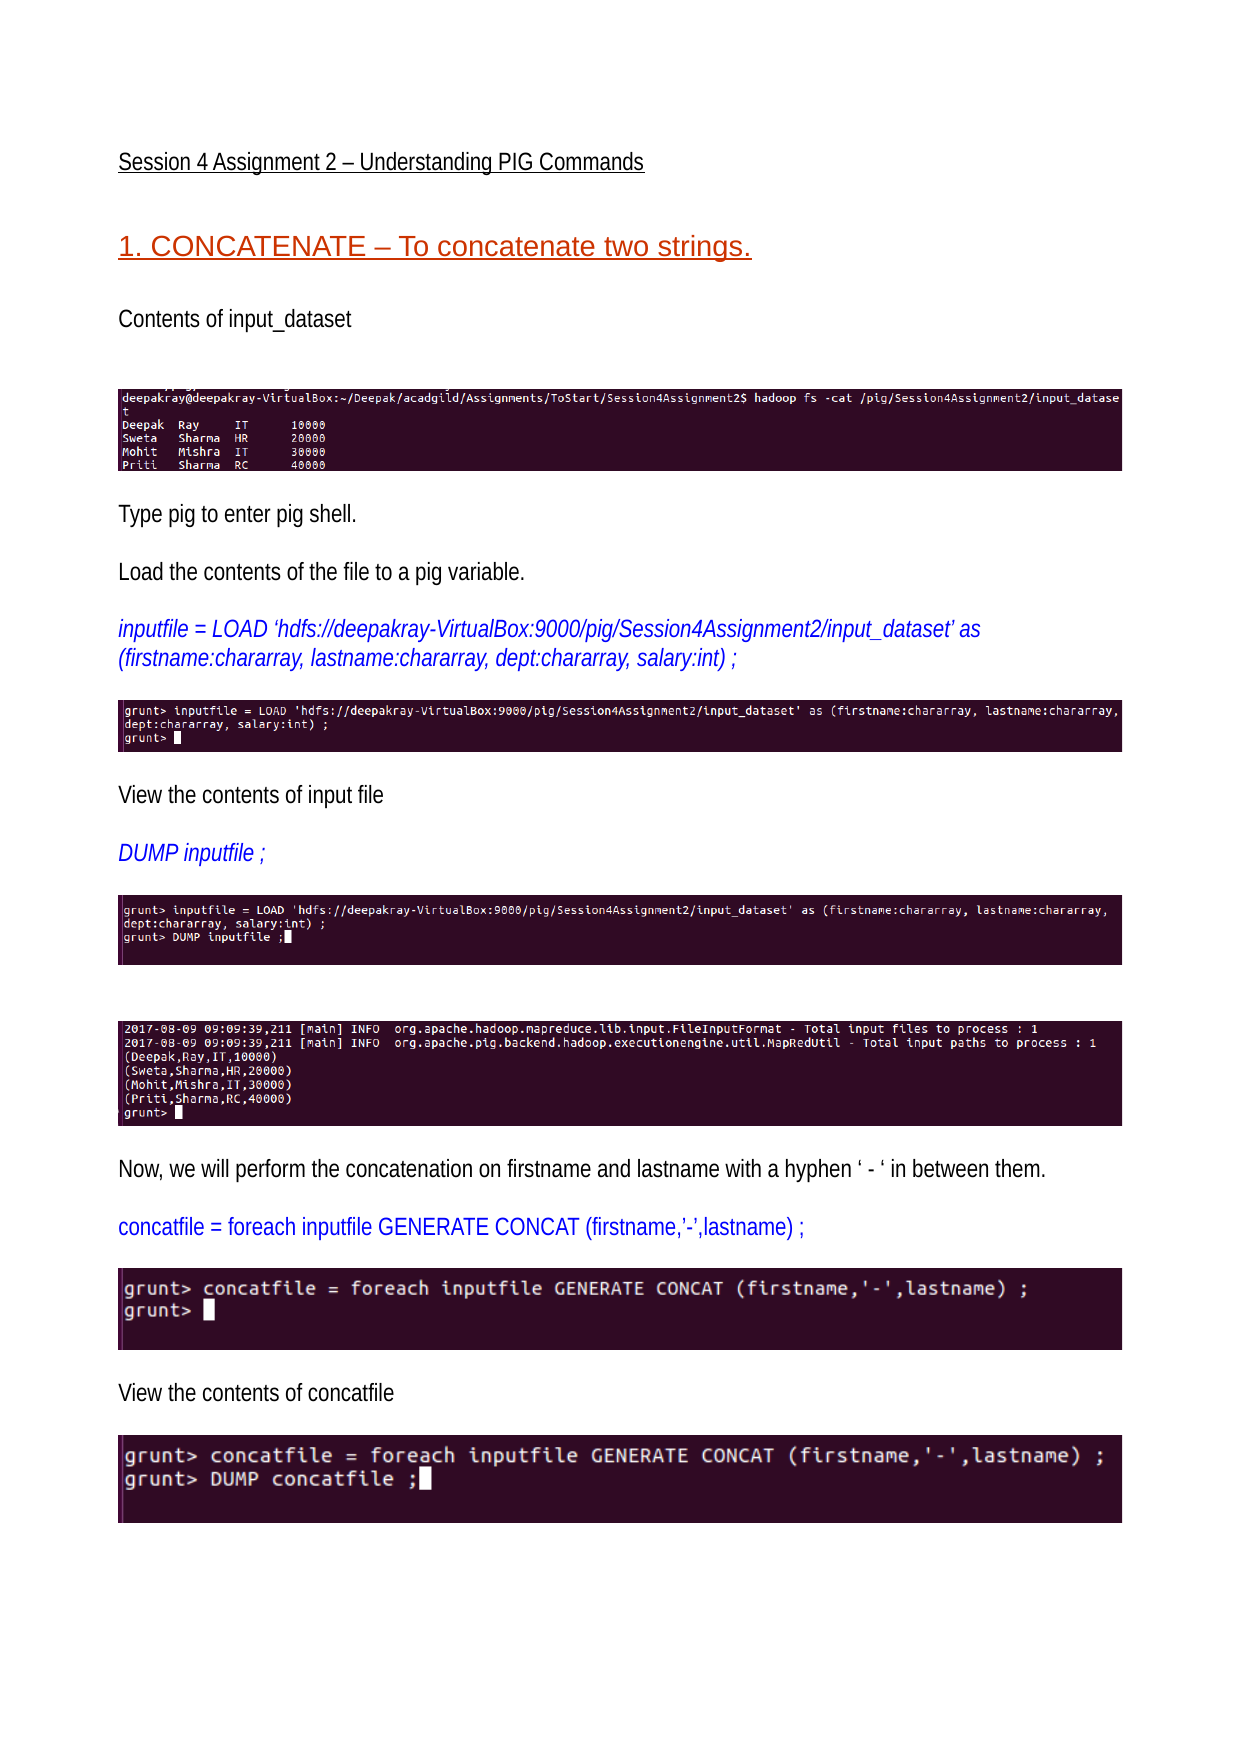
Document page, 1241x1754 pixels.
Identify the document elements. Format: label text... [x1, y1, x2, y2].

text inputfile = LOAD ‘hdfs://deepakray-VirtualBox:9000/pig/Session4Assignment2/input_dataset’ as (firstname:chararray, lastname:chararray, dept:chararray, salary:int) ; [118, 614, 1122, 671]
text View the contents of input file [118, 780, 1122, 809]
subtitle 1. CONCATENATE – To concatenate two strings. [118, 229, 1122, 263]
picture [118, 1268, 1123, 1350]
text Session 4 Assignment 2 – Understanding PIG Commands [118, 147, 1122, 176]
picture [118, 1435, 1123, 1523]
text Type pig to enter pig shell. [118, 499, 1122, 528]
text DUMP inputfile ; [118, 838, 1122, 866]
text View the contents of concatfile [118, 1378, 1122, 1407]
text Contents of input_dataset [118, 304, 1122, 332]
text concatfile = foreach inputfile GENERATE CONCAT (firstname,’-’,lastname) ; [118, 1212, 1122, 1240]
text Now, we will perform the concatenation on firstname and lastname with a hyphen ‘ - ‘ in between them. [118, 1154, 1122, 1183]
picture [118, 1021, 1123, 1126]
picture [118, 389, 1123, 471]
text Load the contents of the file to a pig variable. [118, 557, 1122, 585]
picture [118, 700, 1123, 752]
picture [118, 895, 1123, 965]
